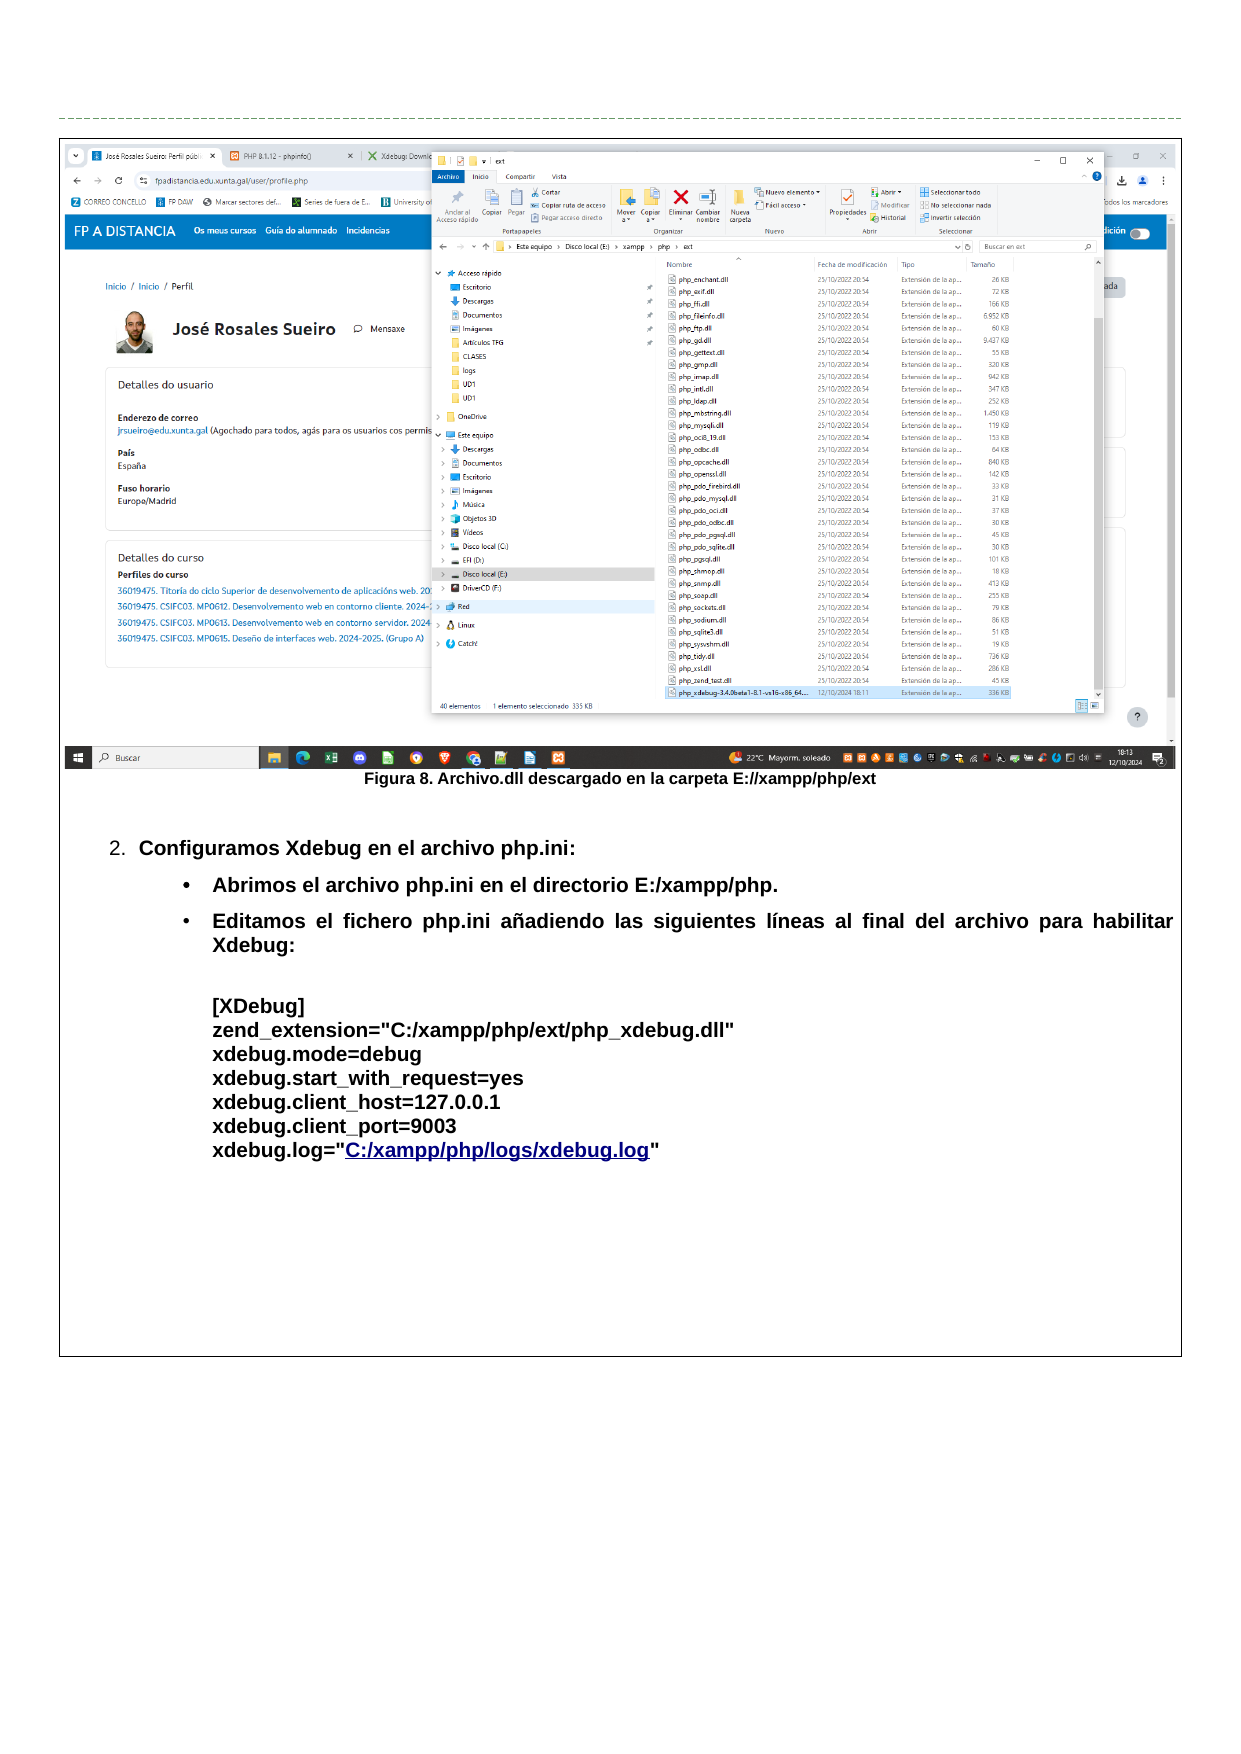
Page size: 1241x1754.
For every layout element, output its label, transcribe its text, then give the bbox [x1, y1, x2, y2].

table_header Figura 8. Archivo.dll descargado en la carpeta E://xampp/php/ext Configuramos Xdebug en el archivo php.ini: Abrimos el archivo php.ini en el directorio E:/xampp/php. Editamos el fichero php.ini añadiendo las siguientes líneas al final del archivo para habilitar Xdebug: [XDebug] zend_extension="C:/xampp/php/ext/php_xdebug.dll" xdebug.mode=debug xdebug.start_with_request=yes xdebug.client_host=127.0.0.1 xdebug.client_port=9003 xdebug.log="C:/xampp/php/logs/xdebug.log" [60, 139, 1181, 1356]
picture [64, 144, 1176, 769]
